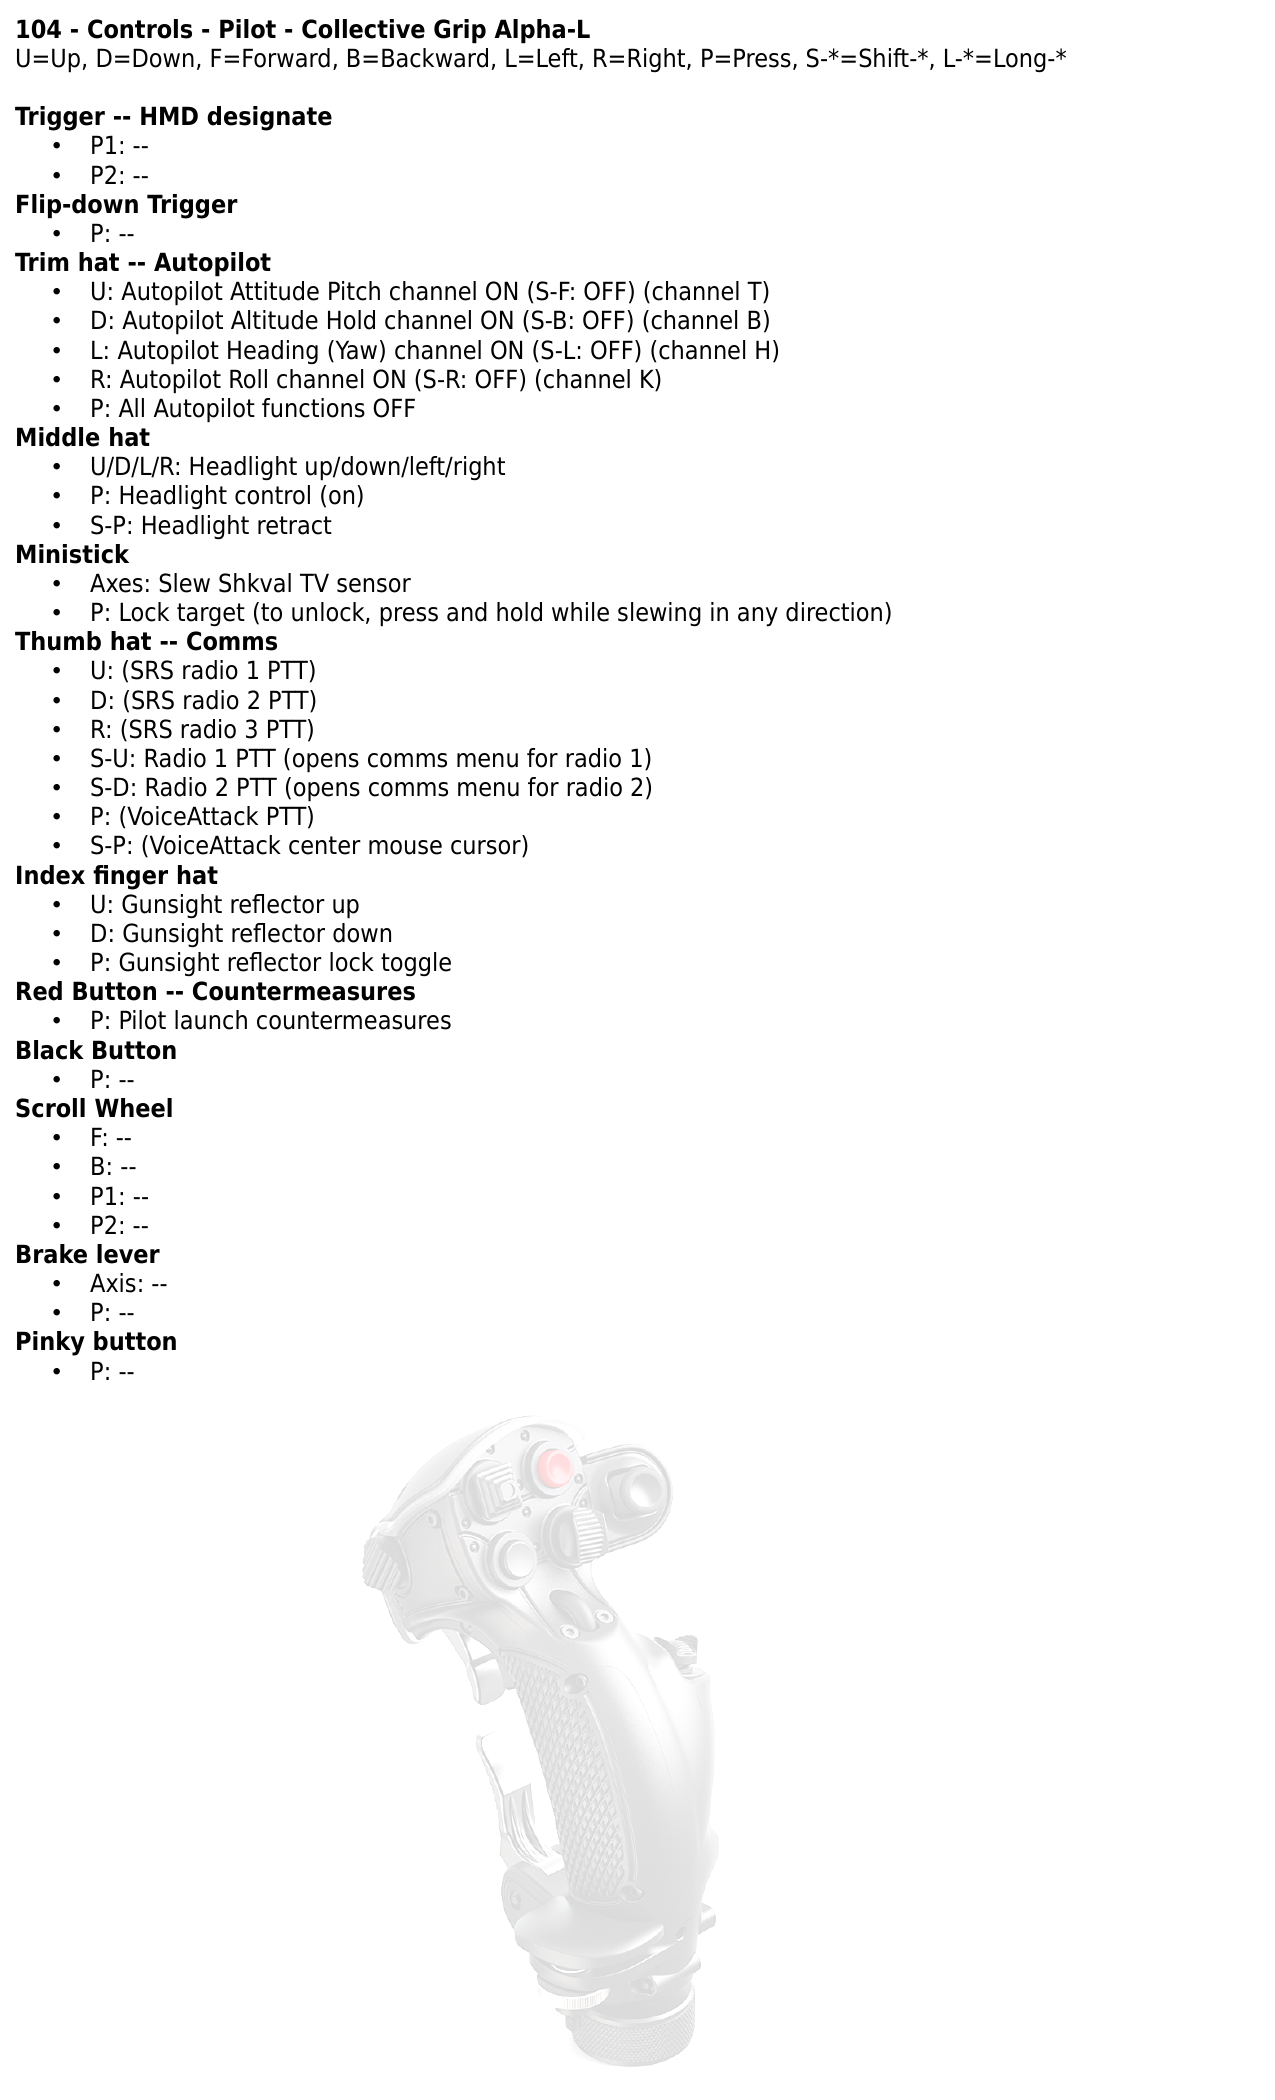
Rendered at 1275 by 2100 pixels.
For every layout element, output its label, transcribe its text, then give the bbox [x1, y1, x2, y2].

list P: All Autopilot functions OFF [52, 394, 1260, 423]
text Thumb hat -- Comms [15, 627, 1260, 657]
text Trigger -- HMD designate [15, 102, 1260, 132]
list D: Gunsight reflector down [52, 919, 1260, 948]
list S-P: Headlight retract [52, 511, 1260, 540]
text Trim hat -- Autopilot [15, 248, 1260, 277]
list U: Autopilot Attitude Pitch channel ON (S-F: OFF) (channel T) [52, 277, 1260, 307]
text 104 - Controls - Pilot - Collective Grip Alpha-L [15, 15, 1260, 44]
list U/D/L/R: Headlight up/down/left/right [52, 452, 1260, 482]
list R: Autopilot Roll channel ON (S-R: OFF) (channel K) [52, 365, 1260, 394]
list Axes: Slew Shkval TV sensor [52, 569, 1260, 598]
list F: -- [52, 1123, 1260, 1152]
text Brake lever [15, 1240, 1260, 1269]
list D: (SRS radio 2 PTT) [52, 686, 1260, 715]
text Black Button [15, 1036, 1260, 1065]
list U: (SRS radio 1 PTT) [52, 657, 1260, 686]
list [1045, 1357, 1260, 1386]
list S-P: (VoiceAttack center mouse cursor) [52, 832, 1260, 861]
list P: Gunsight reflector lock toggle [52, 948, 1260, 977]
list P: -- [52, 219, 1260, 248]
text [1045, 1327, 1260, 1357]
text U=Up, D=Down, F=Forward, B=Backward, L=Left, R=Right, P=Press, S-*=Shift-*, L-*=Long-* [15, 44, 1260, 73]
list P: Lock target (to unlock, press and hold while slewing in any direction) [52, 598, 1260, 627]
list D: Autopilot Altitude Hold channel ON (S-B: OFF) (channel B) [52, 307, 1260, 336]
text Red Button -- Countermeasures [15, 977, 1260, 1007]
list S-U: Radio 1 PTT (opens comms menu for radio 1) [52, 744, 1260, 773]
list P: Pilot launch countermeasures [52, 1007, 1260, 1036]
text Pinky button [15, 1327, 230, 1357]
list B: -- [52, 1152, 1260, 1182]
list P: -- [52, 1065, 1260, 1094]
list R: (SRS radio 3 PTT) [52, 715, 1260, 744]
list Axis: -- [52, 1269, 1260, 1298]
list S-D: Radio 2 PTT (opens comms menu for radio 2) [52, 773, 1260, 802]
text Flip-down Trigger [15, 190, 1260, 219]
text Scroll Wheel [15, 1094, 1260, 1123]
list P: -- [52, 1298, 1260, 1327]
list P1: -- [52, 132, 1260, 161]
list P2: -- [52, 1211, 1260, 1240]
list L: Autopilot Heading (Yaw) channel ON (S-L: OFF) (channel H) [52, 336, 1260, 365]
list P: Headlight control (on) [52, 482, 1260, 511]
list U: Gunsight reflector up [52, 890, 1260, 919]
list P: (VoiceAttack PTT) [52, 802, 1260, 832]
list P1: -- [52, 1182, 1260, 1211]
list P2: -- [52, 161, 1260, 190]
text Ministick [15, 540, 1260, 569]
list P: -- [52, 1357, 230, 1386]
text Index finger hat [15, 861, 1260, 890]
text Middle hat [15, 423, 1260, 452]
